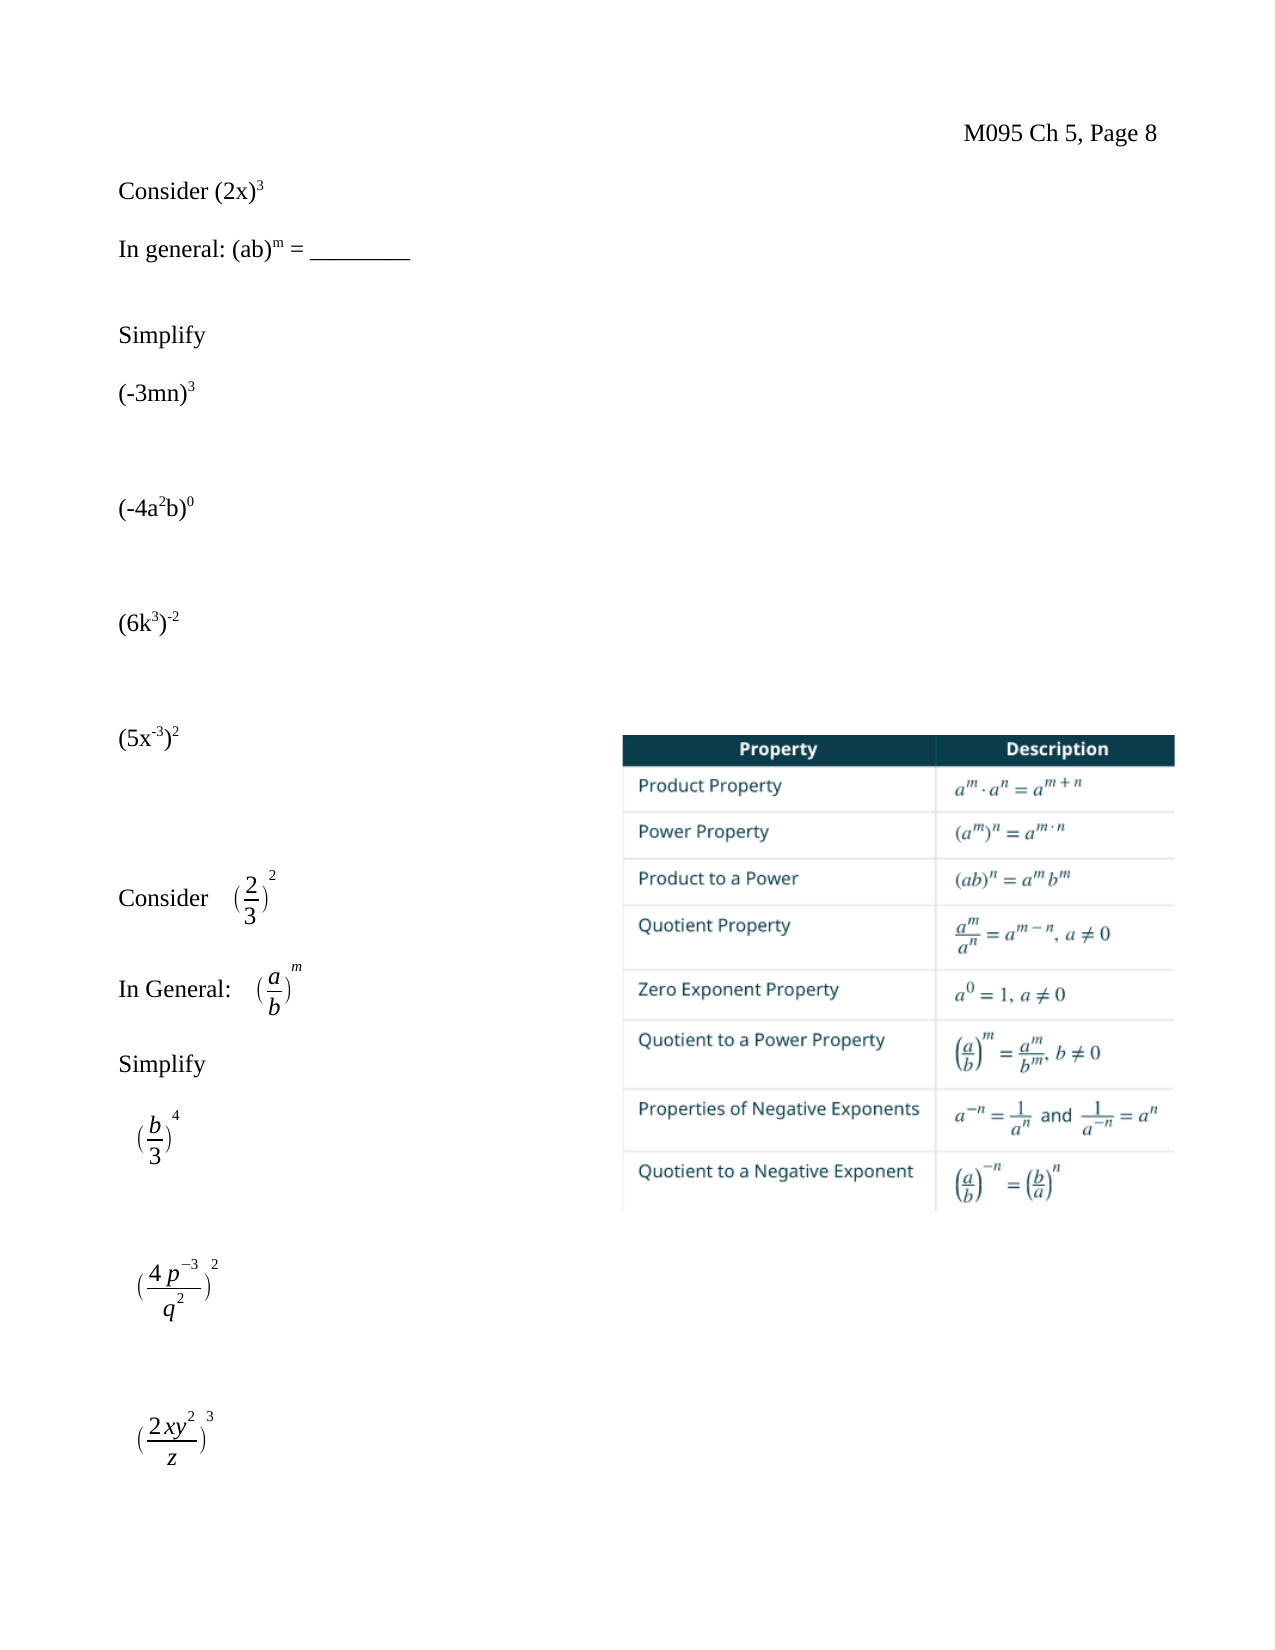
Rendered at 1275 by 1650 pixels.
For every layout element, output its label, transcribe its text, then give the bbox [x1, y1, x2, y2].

text (-4a2b)0 [118, 493, 1157, 521]
picture [622, 735, 1175, 1211]
text (6k3)-2 [118, 608, 1157, 636]
text Consider (2x)3 [118, 176, 1157, 205]
text In general: (ab)m = ________ [118, 234, 1157, 263]
text (5x-3)2 [118, 723, 1157, 751]
text Consider [118, 866, 622, 929]
text Simplify [118, 320, 1157, 349]
text In General: [118, 958, 622, 1020]
text (-3mn)3 [118, 378, 1157, 406]
text Simplify [118, 1049, 622, 1078]
